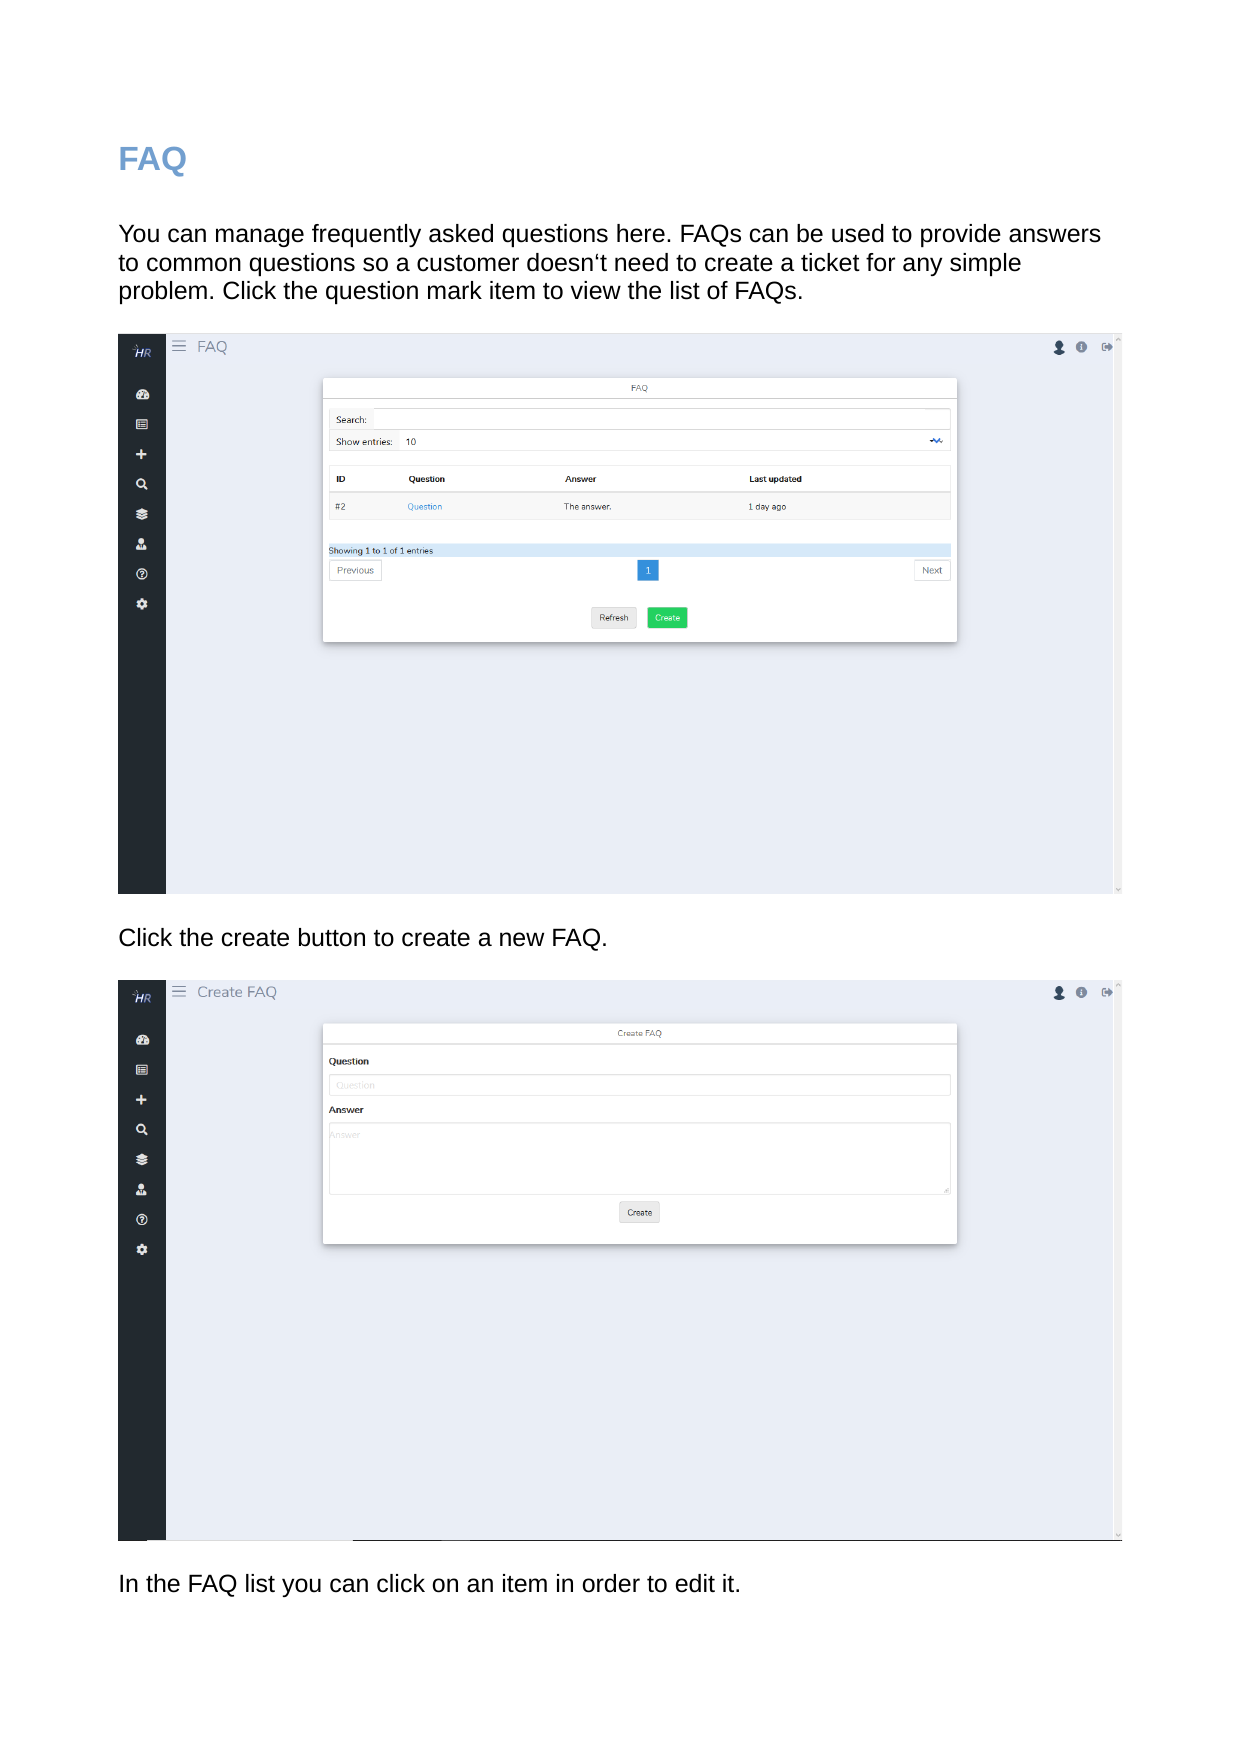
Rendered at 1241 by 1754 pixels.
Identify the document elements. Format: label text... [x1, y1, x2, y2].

picture [118, 980, 1123, 1541]
text Click the create button to create a new FAQ. [118, 922, 1122, 951]
subtitle FAQ [118, 139, 1122, 178]
text You can manage frequently asked questions here. FAQs can be used to provide answers to common questions so a customer doesn‘t need to create a ticket for any simple problem. Click the question mark item to view the list of FAQs. [118, 219, 1122, 305]
picture [118, 333, 1123, 894]
text In the FAQ list you can click on an item in order to edit it. [118, 1569, 1122, 1598]
